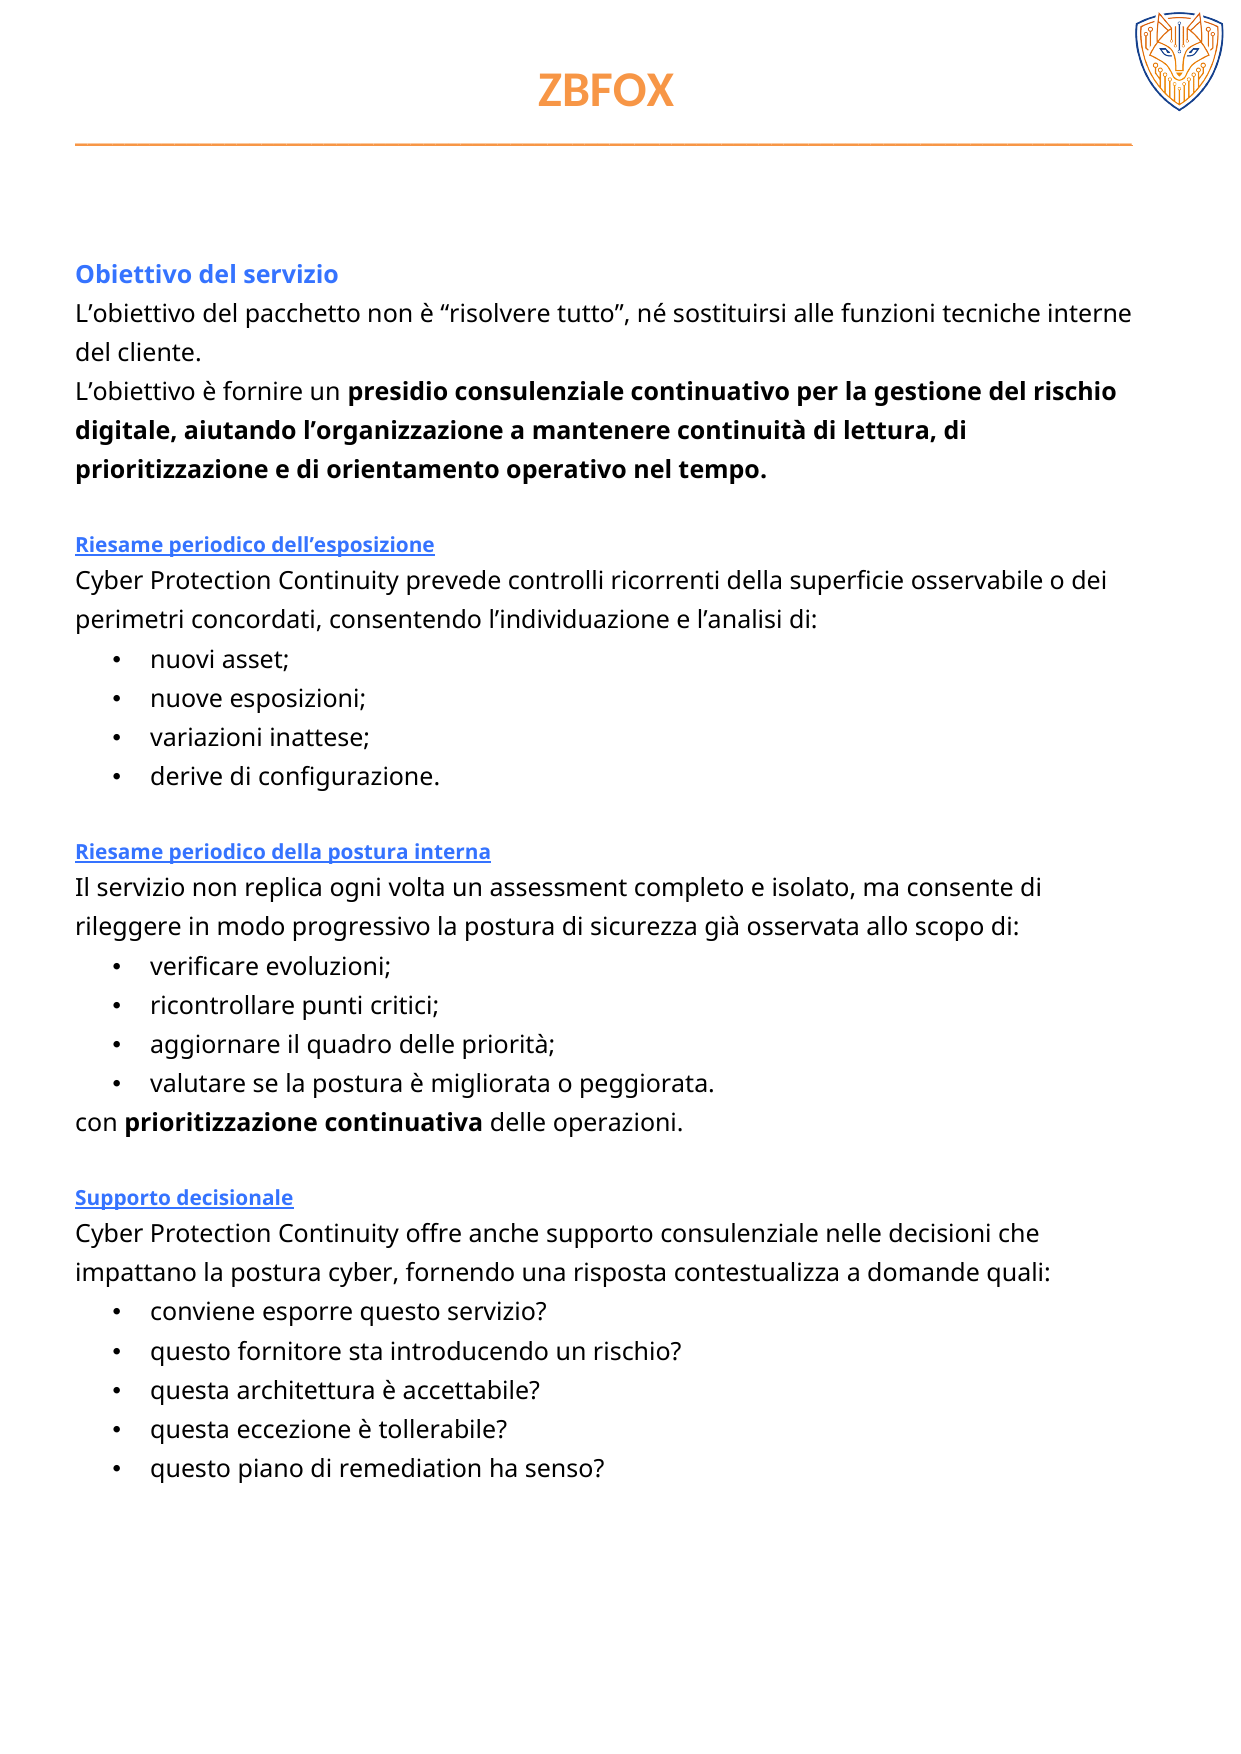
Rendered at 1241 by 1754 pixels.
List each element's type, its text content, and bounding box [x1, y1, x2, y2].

list ricontrollare punti critici; [112, 987, 1137, 1021]
text Cyber Protection Continuity prevede controlli ricorrenti della superficie osservabile o dei perimetri concordati, consentendo l’individuazione e l’analisi di: [75, 563, 1137, 636]
text Supporto decisionale [75, 1183, 1137, 1212]
text Obiettivo del servizio [75, 256, 1137, 290]
list verificare evoluzioni; [112, 948, 1137, 982]
text con prioritizzazione continuativa delle operazioni. [75, 1105, 1137, 1139]
list questa architettura è accettabile? [112, 1372, 1137, 1406]
list questa eccezione è tollerabile? [112, 1412, 1137, 1446]
text Riesame periodico della postura interna [75, 837, 1137, 866]
list derive di configurazione. [112, 759, 1137, 793]
list nuove esposizioni; [112, 681, 1137, 714]
text Riesame periodico dell’esposizione [75, 530, 1137, 559]
text L’obiettivo del pacchetto non è “risolvere tutto”, né sostituirsi alle funzioni tecniche interne del cliente. L’obiettivo è fornire un presidio consulenziale continuativo per la gestione del rischio digitale, aiutando l’organizzazione a mantenere continuità di lettura, di prioritizzazione e di orientamento operativo nel tempo. [75, 295, 1137, 486]
list variazioni inattese; [112, 720, 1137, 754]
list questo piano di remediation ha senso? [112, 1451, 1137, 1485]
list nuovi asset; [112, 641, 1137, 675]
text Il servizio non replica ogni volta un assessment completo e isolato, ma consente di rileggere in modo progressivo la postura di sicurezza già osservata allo scopo di: [75, 870, 1137, 943]
list questo fornitore sta introducendo un rischio? [112, 1333, 1137, 1367]
text Cyber Protection Continuity offre anche supporto consulenziale nelle decisioni che impattano la postura cyber, fornendo una risposta contestualizza a domande quali: [75, 1216, 1137, 1289]
list aggiornare il quadro delle priorità; [112, 1026, 1137, 1061]
list valutare se la postura è migliorata o peggiorata. [112, 1066, 1137, 1100]
picture [1128, 5, 1230, 121]
list conviene esporre questo servizio? [112, 1294, 1137, 1328]
